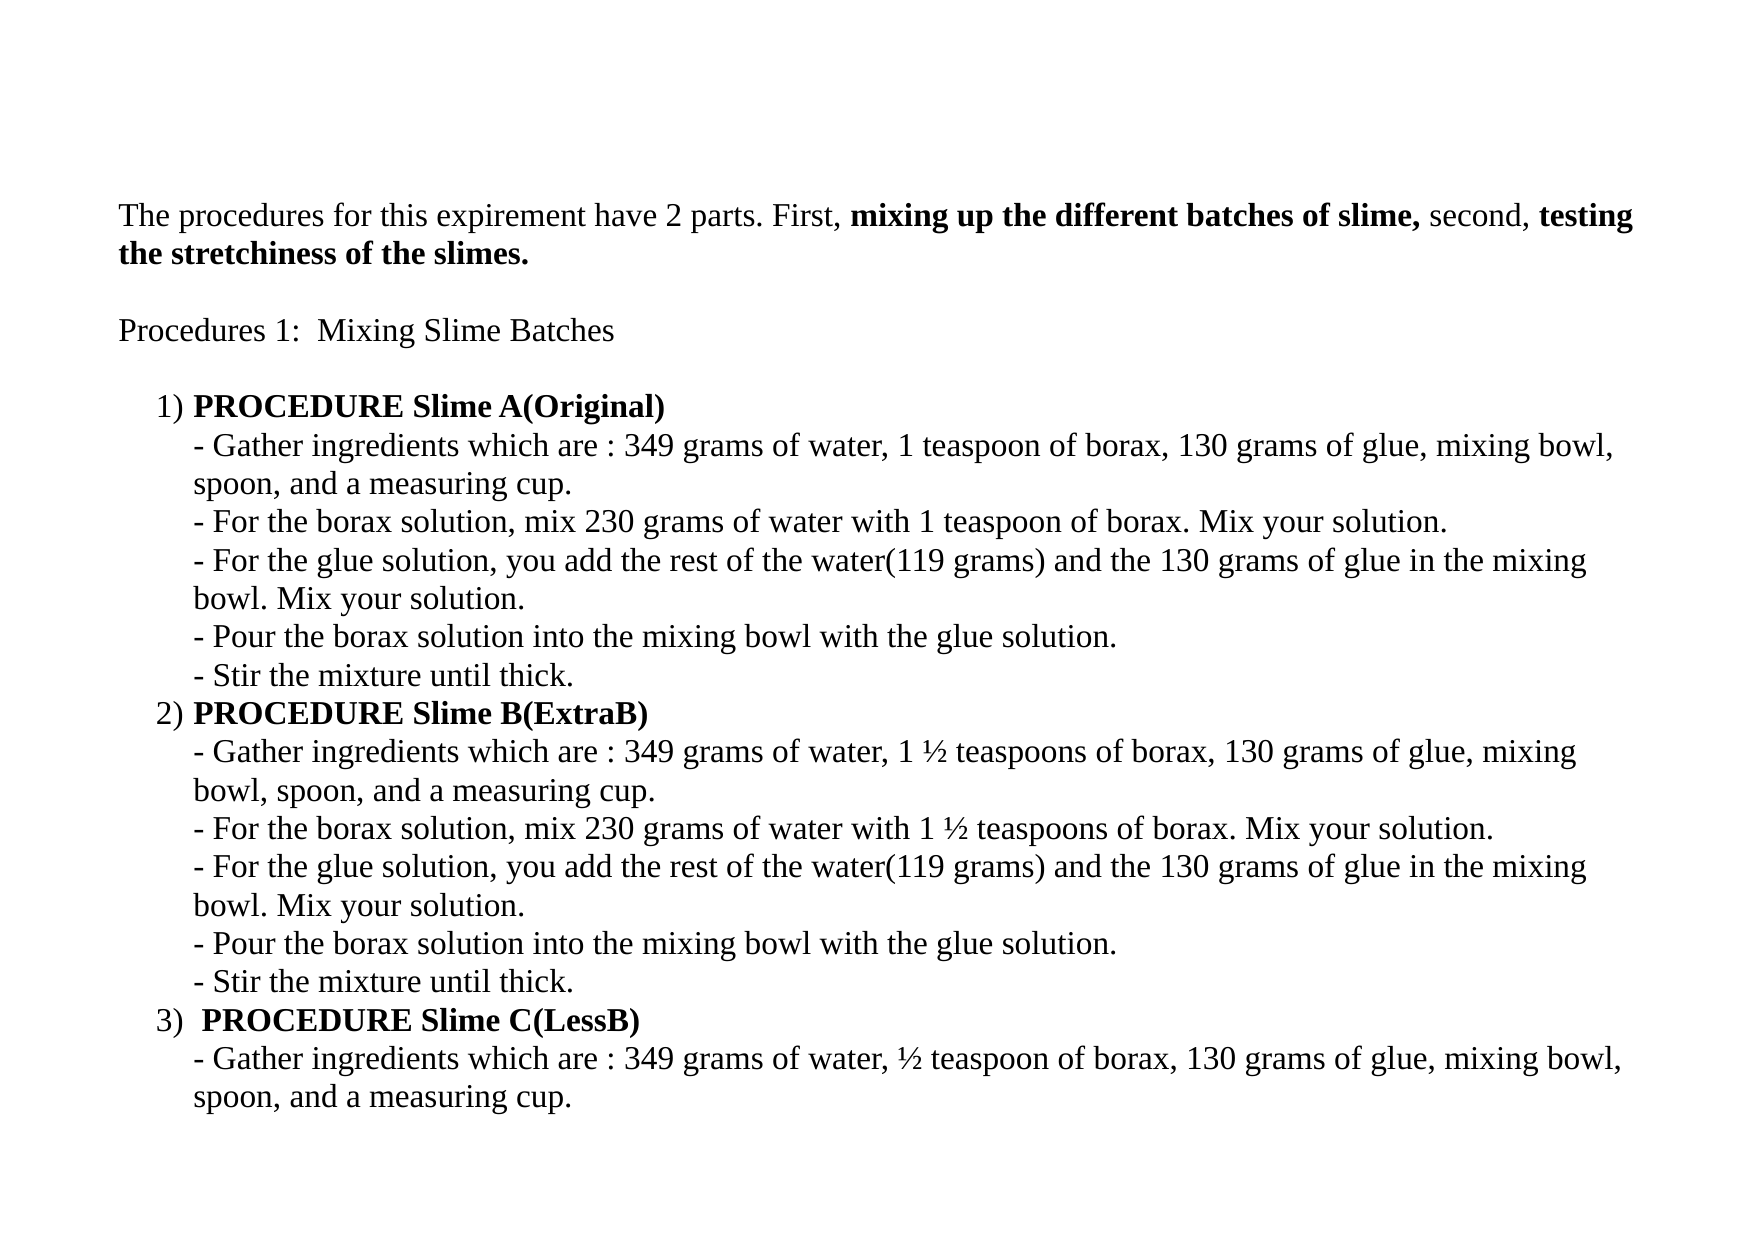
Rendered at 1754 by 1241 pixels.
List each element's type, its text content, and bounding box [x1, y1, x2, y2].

text Procedures 1: Mixing Slime Batches [118, 310, 1636, 348]
list PROCEDURE Slime B(ExtraB) - Gather ingredients which are : 349 grams of water, 1 ½ teaspoons of borax, 130 grams of glue, mixing bowl, spoon, and a measuring cup. - For the borax solution, mix 230 grams of water with 1 ½ teaspoons of borax. Mix your solution. - For the glue solution, you add the rest of the water(119 grams) and the 130 grams of glue in the mixing bowl. Mix your solution. - Pour the borax solution into the mixing bowl with the glue solution. - Stir the mixture until thick. [156, 693, 1636, 1000]
list PROCEDURE Slime A(Original) - Gather ingredients which are : 349 grams of water, 1 teaspoon of borax, 130 grams of glue, mixing bowl, spoon, and a measuring cup. - For the borax solution, mix 230 grams of water with 1 teaspoon of borax. Mix your solution. - For the glue solution, you add the rest of the water(119 grams) and the 130 grams of glue in the mixing bowl. Mix your solution. - Pour the borax solution into the mixing bowl with the glue solution. - Stir the mixture until thick. [156, 386, 1636, 693]
list PROCEDURE Slime C(LessB) - Gather ingredients which are : 349 grams of water, ½ teaspoon of borax, 130 grams of glue, mixing bowl, spoon, and a measuring cup. [156, 1000, 1636, 1115]
text The procedures for this expirement have 2 parts. First, mixing up the different batches of slime, second, testing the stretchiness of the slimes. [118, 195, 1636, 271]
